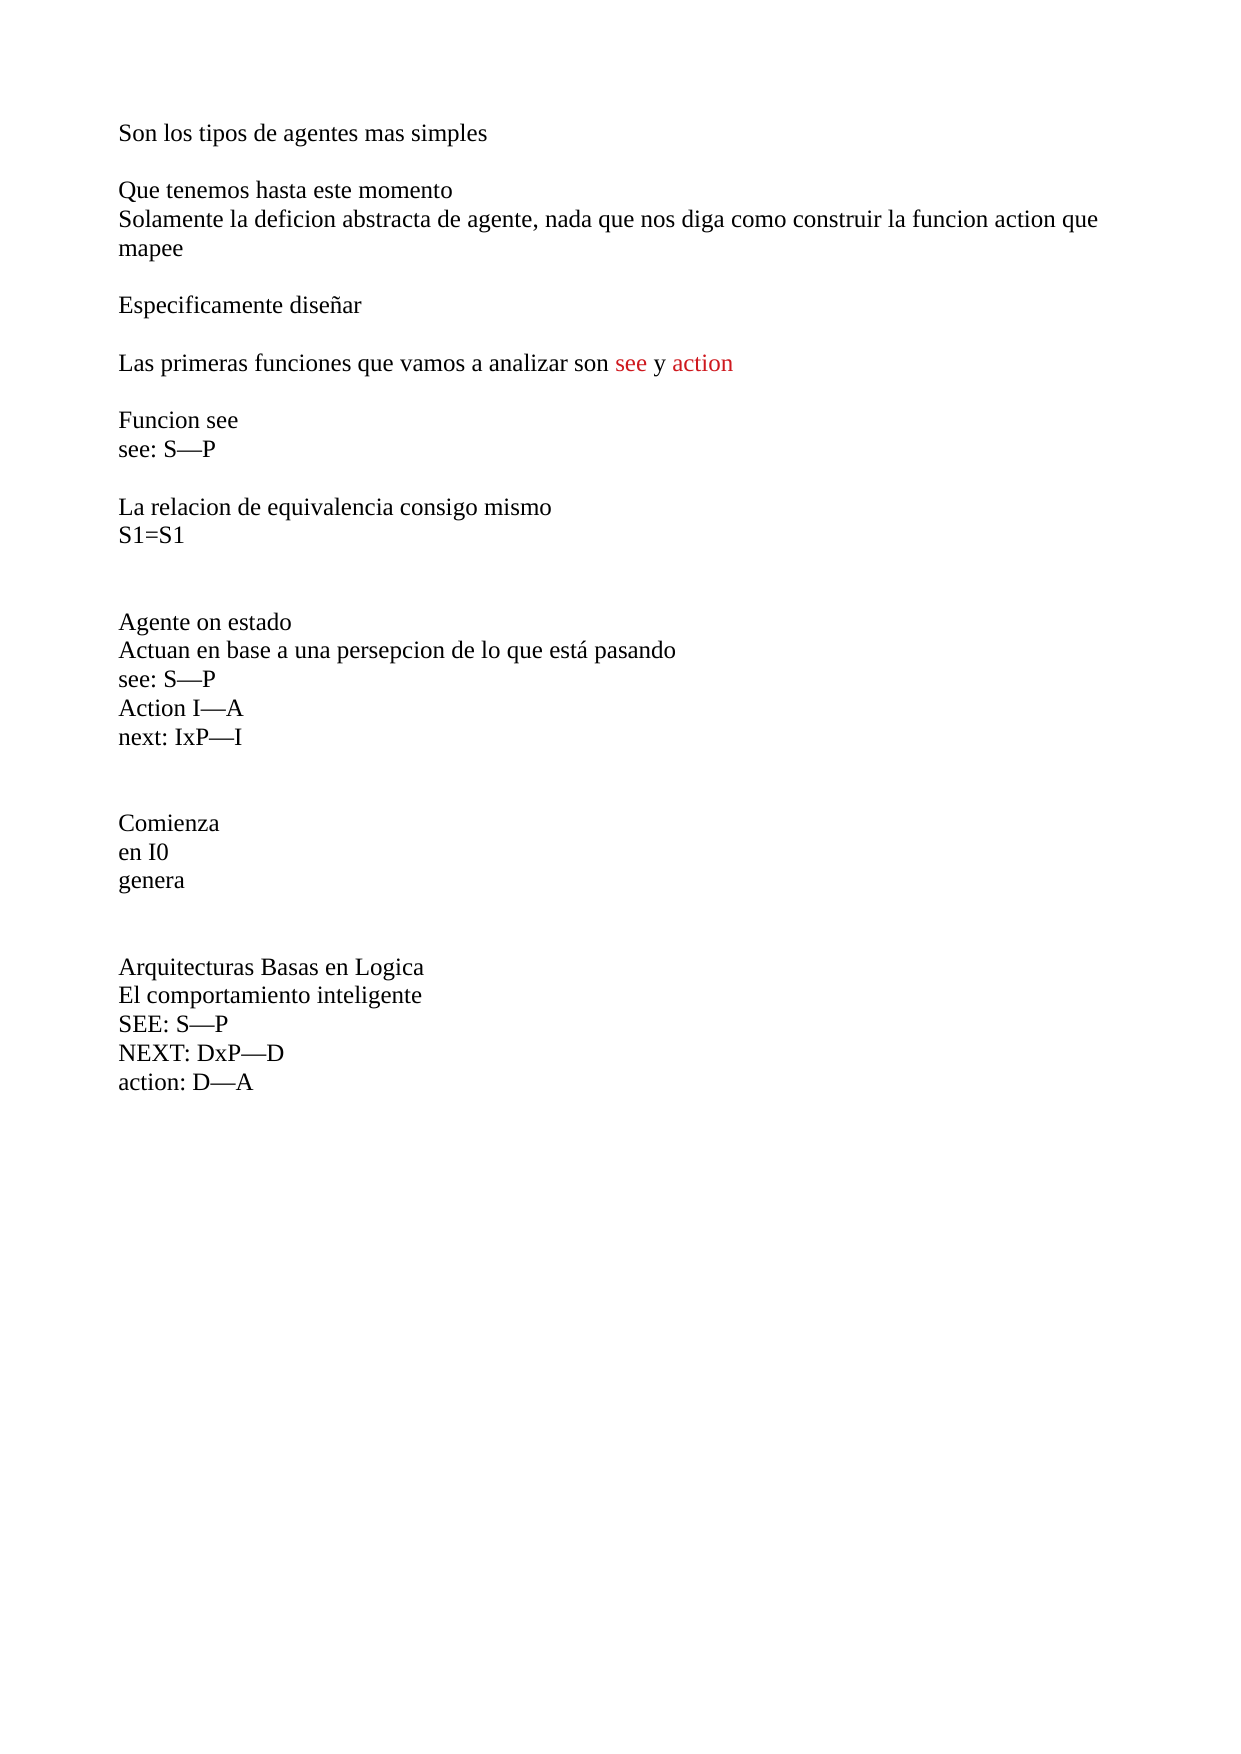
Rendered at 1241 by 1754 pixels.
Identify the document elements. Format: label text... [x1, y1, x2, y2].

text action: D—A [118, 1067, 1122, 1096]
text Las primeras funciones que vamos a analizar son see y action [118, 348, 1122, 377]
text Que tenemos hasta este momento [118, 176, 1122, 204]
text El comportamiento inteligente [118, 981, 1122, 1009]
text Arquitecturas Basas en Logica [118, 952, 1122, 981]
text see: S—P [118, 664, 1122, 693]
text Funcion see [118, 406, 1122, 434]
text S1=S1 [118, 521, 1122, 549]
text Especificamente diseñar [118, 291, 1122, 319]
text genera [118, 866, 1122, 894]
text Agente on estado [118, 607, 1122, 636]
text NEXT: DxP—D [118, 1038, 1122, 1067]
text see: S—P [118, 434, 1122, 463]
text Action I—A [118, 693, 1122, 722]
text Solamente la deficion abstracta de agente, nada que nos diga como construir la funcion action que mapee [118, 204, 1122, 262]
text Comienza [118, 808, 1122, 837]
text Actuan en base a una persepcion de lo que está pasando [118, 636, 1122, 664]
text SEE: S—P [118, 1009, 1122, 1038]
text next: IxP—I [118, 722, 1122, 751]
text La relacion de equivalencia consigo mismo [118, 492, 1122, 521]
text Son los tipos de agentes mas simples [118, 118, 1122, 147]
text en I0 [118, 837, 1122, 866]
